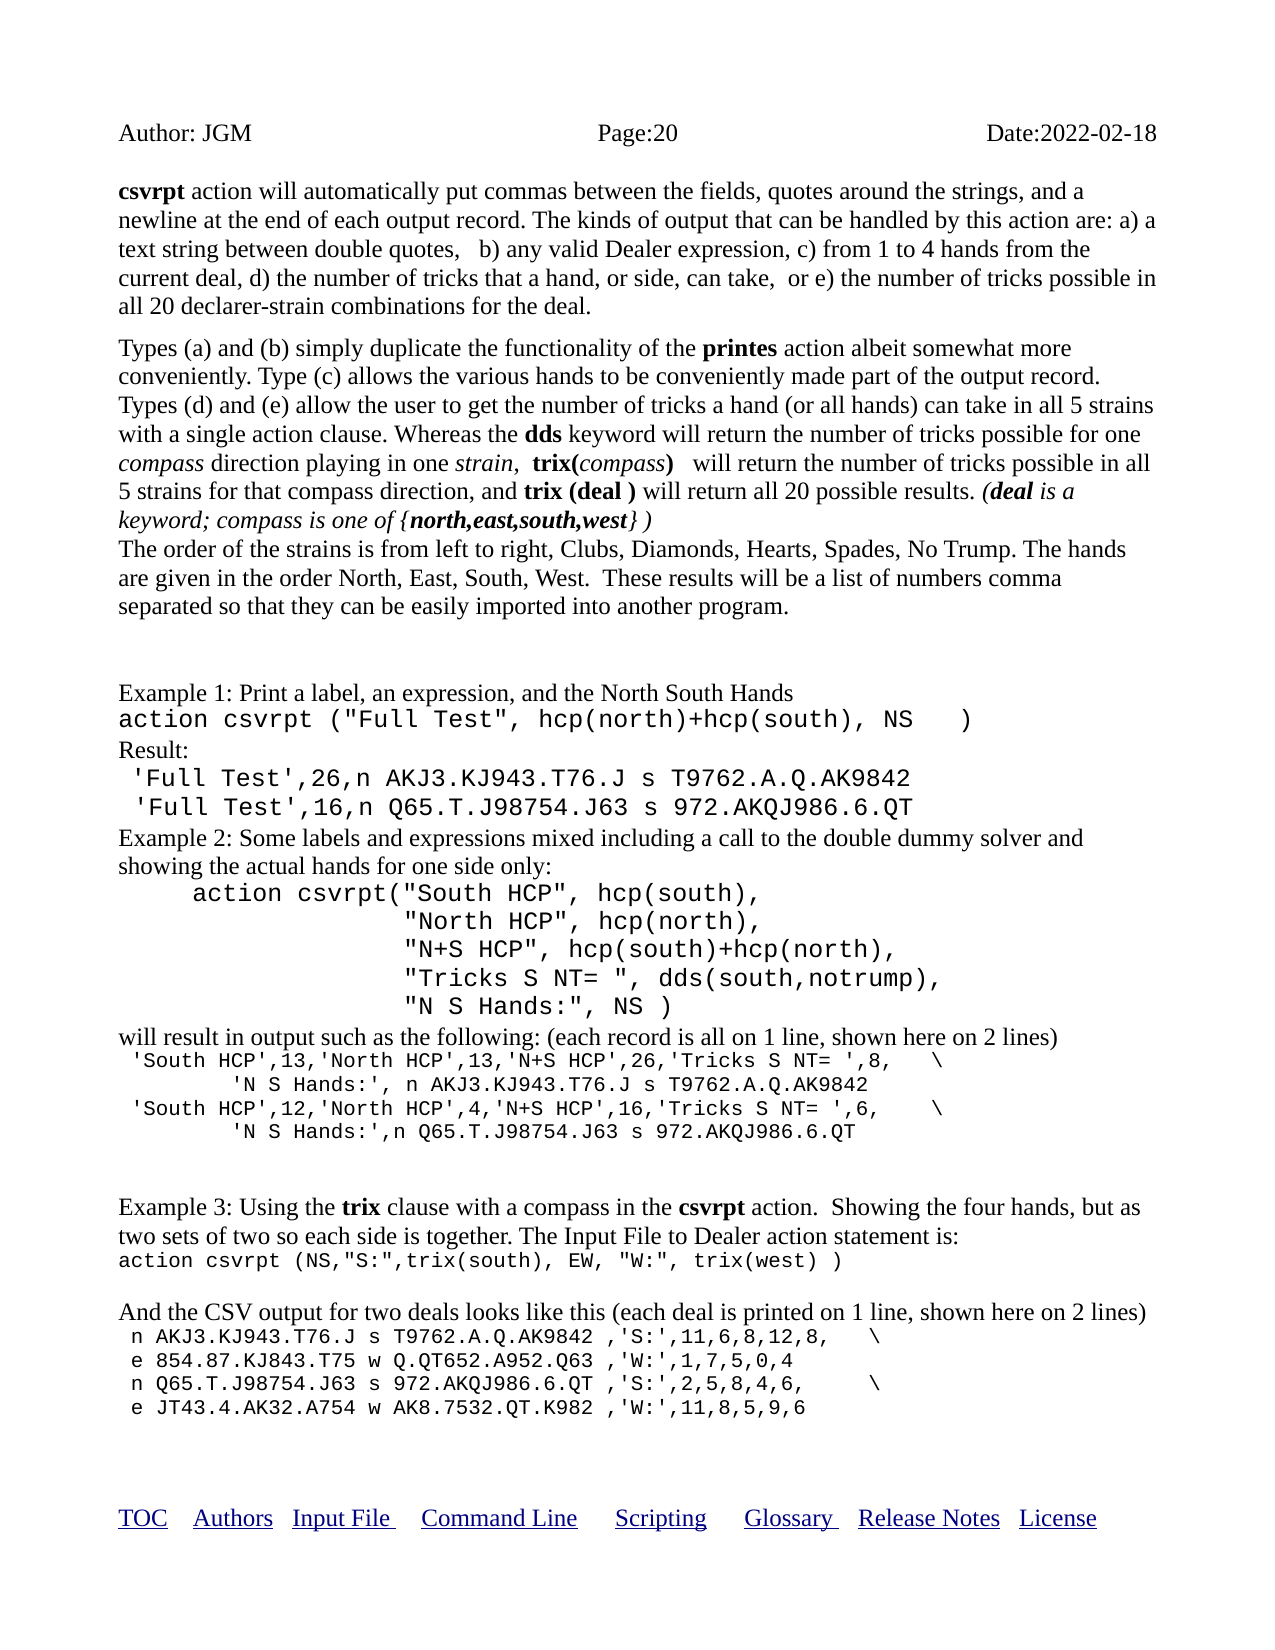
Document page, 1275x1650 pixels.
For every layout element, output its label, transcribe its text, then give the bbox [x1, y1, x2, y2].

text n Q65.T.J98754.J63 s 972.AKQJ986.6.QT ,'S:',2,5,8,4,6, \ [118, 1373, 1157, 1397]
text Example 2: Some labels and expressions mixed including a call to the double dummy solver and showing the actual hands for one side only: [118, 823, 1157, 880]
text The order of the strains is from left to right, Clubs, Diamonds, Hearts, Spades, No Trump. The hands are given in the order North, East, South, West. These results will be a list of numbers comma separated so that they can be easily imported into another program. [118, 534, 1157, 620]
text n AKJ3.KJ943.T76.J s T9762.A.Q.AK9842 ,'S:',11,6,8,12,8, \ [118, 1326, 1157, 1349]
text Types (a) and (b) simply duplicate the functionality of the printes action albeit somewhat more conveniently. Type (c) allows the various hands to be conveniently made part of the output record. Types (d) and (e) allow the user to get the number of tricks a hand (or all hands) can take in all 5 strains with a single action clause. Whereas the dds keyword will return the number of tricks possible for one compass direction playing in one strain, trix(compass) will return the number of tricks possible in all 5 strains for that compass direction, and trix (deal ) will return all 20 possible results. (deal is a keyword; compass is one of {north,east,south,west} ) [118, 333, 1157, 534]
text 'Full Test',16,n Q65.T.J98754.J63 s 972.AKQJ986.6.QT [118, 794, 1157, 823]
text action csvrpt ("Full Test", hcp(north)+hcp(south), NS ) [118, 706, 1157, 735]
text "N+S HCP", hcp(south)+hcp(north), [118, 937, 1157, 965]
text e 854.87.KJ843.T75 w Q.QT652.A952.Q63 ,'W:',1,7,5,0,4 [118, 1349, 1157, 1373]
text Result: [118, 735, 1157, 763]
text csvrpt action will automatically put commas between the fields, quotes around the strings, and a newline at the end of each output record. The kinds of output that can be handled by this action are: a) a text string between double quotes, b) any valid Dealer expression, c) from 1 to 4 hands from the current deal, d) the number of tricks that a hand, or side, can take, or e) the number of tricks possible in all 20 declarer-strain combinations for the deal. [118, 176, 1157, 320]
text 'N S Hands:', n AKJ3.KJ943.T76.J s T9762.A.Q.AK9842 [118, 1074, 1157, 1098]
text 'South HCP',12,'North HCP',4,'N+S HCP',16,'Tricks S NT= ',6, \ [118, 1098, 1157, 1121]
text Example 1: Print a label, an expression, and the North South Hands [118, 678, 1157, 706]
text action csvrpt (NS,"S:",trix(south), EW, "W:", trix(west) ) [118, 1250, 1157, 1273]
text Example 3: Using the trix clause with a compass in the csvrpt action. Showing the four hands, but as two sets of two so each side is together. The Input File to Dealer action statement is: [118, 1192, 1157, 1250]
text "Tricks S NT= ", dds(south,notrump), [118, 965, 1157, 993]
text "North HCP", hcp(north), [118, 908, 1157, 937]
text 'N S Hands:',n Q65.T.J98754.J63 s 972.AKQJ986.6.QT [118, 1121, 1157, 1145]
text will result in output such as the following: (each record is all on 1 line, shown here on 2 lines) [118, 1022, 1157, 1051]
text e JT43.4.AK32.A754 w AK8.7532.QT.K982 ,'W:',11,8,5,9,6 [118, 1397, 1157, 1421]
text 'Full Test',26,n AKJ3.KJ943.T76.J s T9762.A.Q.AK9842 [118, 763, 1157, 794]
text action csvrpt("South HCP", hcp(south), [118, 880, 1157, 908]
text "N S Hands:", NS ) [118, 993, 1157, 1022]
text 'South HCP',13,'North HCP',13,'N+S HCP',26,'Tricks S NT= ',8, \ [118, 1051, 1157, 1074]
text And the CSV output for two deals looks like this (each deal is printed on 1 line, shown here on 2 lines) [118, 1297, 1157, 1326]
